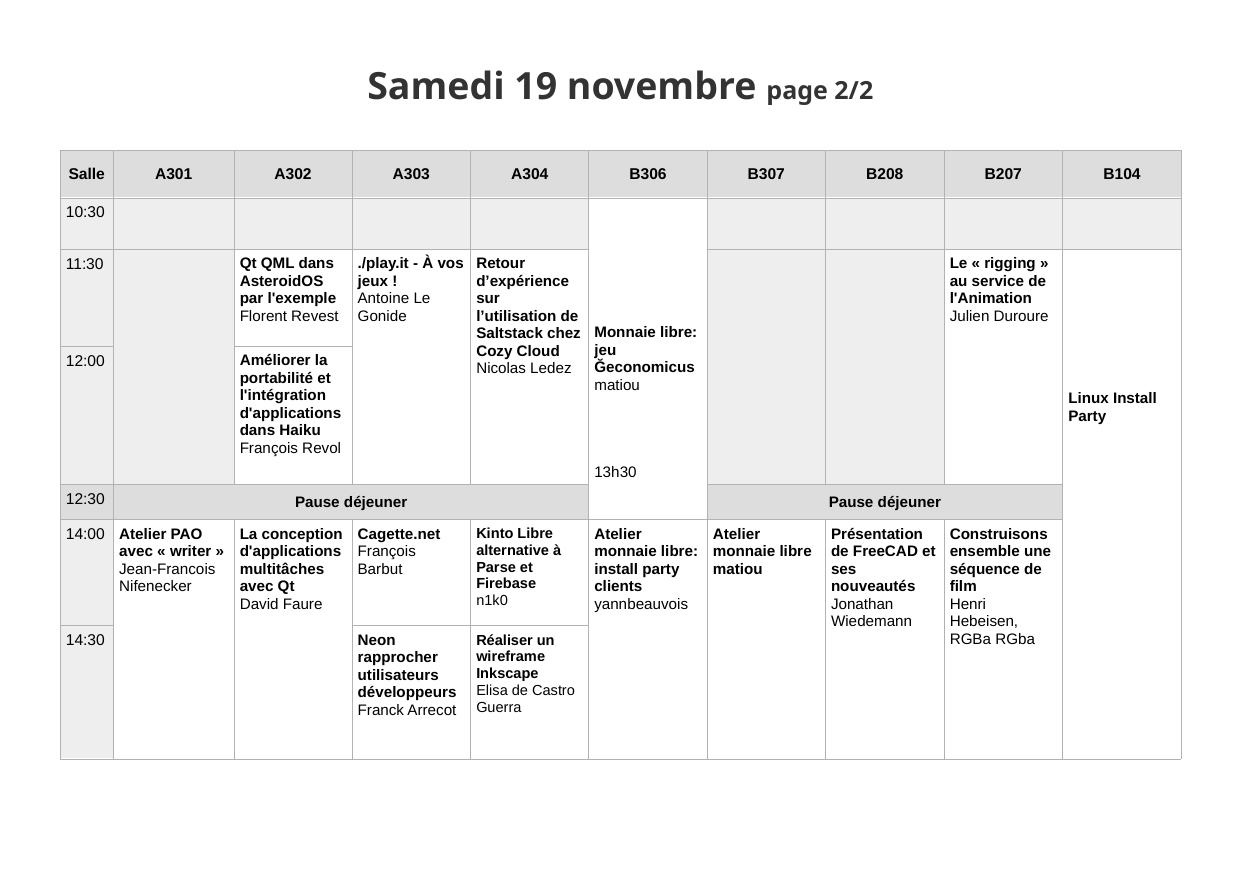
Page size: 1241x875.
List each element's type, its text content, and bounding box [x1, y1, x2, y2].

table_cell Qt QML dans AsteroidOS par l'exemple Florent Revest [235, 250, 352, 346]
table_cell Le « rigging » au service de l'Animation Julien Duroure [945, 250, 1062, 484]
table_cell Linux Install Party [1063, 250, 1181, 758]
table_cell Présentation de FreeCAD et ses nouveautés Jonathan Wiedemann [826, 520, 944, 758]
table_header B207 [945, 151, 1062, 197]
table_cell [826, 250, 944, 484]
table_cell [114, 199, 234, 249]
table_cell [826, 199, 944, 249]
table_cell [1063, 199, 1181, 249]
table_cell Monnaie libre: jeu Ğeconomicus matiou 13h30 [589, 199, 707, 519]
table_cell ./play.it - À vos jeux ! Antoine Le Gonide [353, 250, 470, 484]
table_header B104 [1063, 151, 1181, 197]
table_cell Atelier monnaie libre: install party clients yannbeauvois [589, 520, 707, 758]
subtitle Samedi 19 novembre page 2/2 [59, 59, 1181, 110]
table_cell 14:30 [61, 626, 113, 758]
table_header A301 [114, 151, 234, 197]
table_cell [114, 250, 234, 484]
table_cell Atelier monnaie libre matiou [708, 520, 825, 758]
table_cell [353, 199, 470, 249]
table_cell Construisons ensemble une séquence de film Henri Hebeisen, RGBa RGba [945, 520, 1062, 758]
table_header B208 [826, 151, 944, 197]
table_header Salle [61, 151, 113, 197]
table_cell 12:00 [61, 347, 113, 484]
table_cell Retour d’expérience sur l’utilisation de Saltstack chez Cozy Cloud Nicolas Ledez [471, 250, 588, 484]
table_cell [945, 199, 1062, 249]
table_header A303 [353, 151, 470, 197]
table_cell Améliorer la portabilité et l'intégration d'applications dans Haiku François Revol [235, 347, 352, 484]
table_cell 10:30 [61, 199, 113, 249]
table_cell [471, 199, 588, 249]
table_header B306 [589, 151, 707, 197]
table_cell Neon rapprocher utilisateurs développeurs Franck Arrecot [353, 626, 470, 758]
table_cell Pause déjeuner [708, 485, 1062, 519]
table_cell Pause déjeuner [114, 485, 588, 519]
table_cell 14:00 [61, 520, 113, 625]
table_cell Kinto Libre alternative à Parse et Firebase n1k0 [471, 520, 588, 625]
table_header A302 [235, 151, 352, 197]
table_cell [708, 250, 825, 484]
table_cell La conception d'applications multitâches avec Qt David Faure [235, 520, 352, 758]
table_header A304 [471, 151, 588, 197]
table_cell 11:30 [61, 250, 113, 346]
table_cell 12:30 [61, 485, 113, 519]
table_cell [708, 199, 825, 249]
table_cell Cagette.net François Barbut [353, 520, 470, 625]
table_cell Réaliser un wireframe Inkscape Elisa de Castro Guerra [471, 626, 588, 758]
table_header B307 [708, 151, 825, 197]
table_cell Atelier PAO avec « writer » Jean-Francois Nifenecker [114, 520, 234, 758]
table_cell [235, 199, 352, 249]
